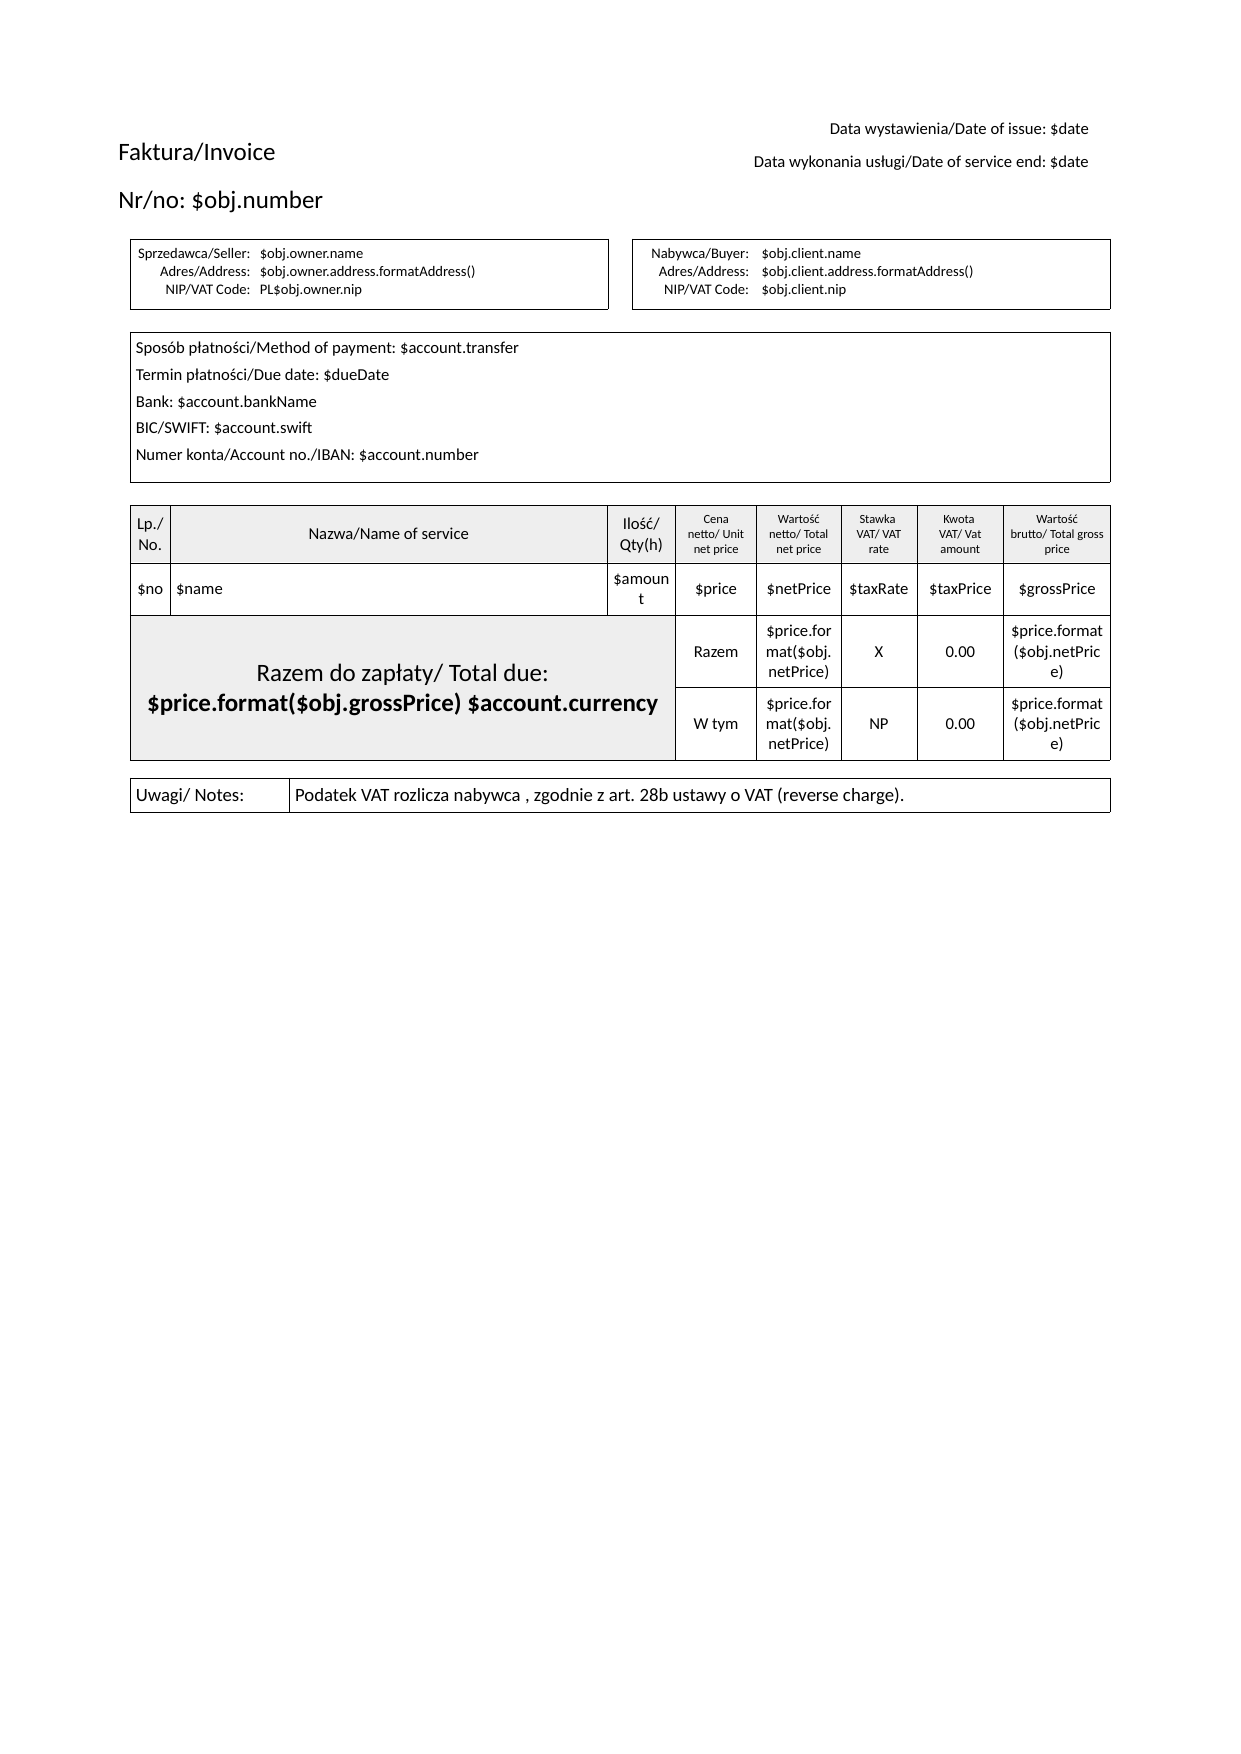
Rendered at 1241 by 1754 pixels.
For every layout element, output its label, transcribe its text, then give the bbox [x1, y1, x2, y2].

table_cell [755, 262, 761, 280]
table_cell W tym [676, 688, 756, 760]
table_header Cena netto/ Unit net price [676, 506, 756, 562]
table_cell $amount [608, 564, 675, 615]
table_cell $price.format($obj.netPrice) [1004, 688, 1110, 760]
table_cell [254, 262, 259, 280]
table_cell Numer konta/Account no./IBAN: $account.number [136, 445, 1104, 471]
table_cell PL$obj.owner.nip [260, 280, 602, 298]
table_header $obj.owner.name [260, 244, 602, 262]
table_header Uwagi/ Notes: [131, 779, 289, 812]
table_cell Razem [676, 616, 756, 687]
table_cell $price [676, 564, 756, 615]
table_header Sprzedawca/Seller: [136, 244, 253, 262]
table_cell NIP/VAT Code: [638, 280, 755, 298]
table_header Faktura/Invoice [118, 118, 387, 184]
table_cell 0,00 [918, 688, 1003, 760]
table_cell $obj.client.address.formatAddress() [761, 262, 1104, 280]
table_header [620, 227, 1122, 320]
table_header Wartość netto/ Total net price [757, 506, 841, 562]
table_cell $taxPrice [918, 564, 1003, 615]
table_header [1093, 118, 1122, 151]
table_header [755, 244, 761, 262]
table_header Ilość/ Qty(h) [608, 506, 675, 562]
table_cell Razem do zapłaty/ Total due: $price.format($obj.grossPrice) $account.currency [131, 616, 675, 760]
table_header Podatek VAT rozlicza nabywca , zgodnie z art. 28b ustawy o VAT (reverse charge). [290, 779, 1110, 812]
table_header Sposób płatności/Method of payment: $account.transfer [136, 338, 1104, 364]
table_cell Adres/Address: [136, 262, 253, 280]
table_cell [1093, 151, 1122, 184]
table_header [254, 244, 259, 262]
text Nr/no: $obj.number [118, 184, 1122, 214]
table_header [118, 227, 620, 320]
table_cell 0,00 [918, 616, 1003, 687]
table_header [131, 333, 1110, 482]
table_cell Termin płatności/Due date: $dueDate [136, 364, 1104, 391]
table_cell Data wykonania usługi/Date of service end: $date [387, 151, 1092, 184]
table_cell $grossPrice [1004, 564, 1110, 615]
table_header Kwota VAT/ Vat amount [918, 506, 1003, 562]
table_header Nabywca/Buyer: [638, 244, 755, 262]
table_cell Bank: $account.bankName [136, 391, 1104, 418]
table_header Nazwa/Name of service [171, 506, 607, 562]
table_cell $price.format($obj.netPrice) [1004, 616, 1110, 687]
table_cell NIP/VAT Code: [136, 280, 253, 298]
table_header Lp./No. [131, 506, 170, 562]
table_header [131, 240, 608, 309]
table_cell [755, 280, 761, 298]
table_cell NP [842, 688, 917, 760]
table_cell [254, 280, 259, 298]
table_cell [118, 320, 1122, 493]
table_cell Adres/Address: [638, 262, 755, 280]
table_header [633, 240, 1110, 309]
table_header Data wystawienia/Date of issue: $date [387, 118, 1092, 151]
table_cell $price.format($obj.netPrice) [757, 688, 841, 760]
table_cell $price.format($obj.netPrice) [757, 616, 841, 687]
table_cell $netPrice [757, 564, 841, 615]
table_cell $no [131, 564, 170, 615]
table_cell $obj.owner.address.formatAddress() [260, 262, 602, 280]
table_header $obj.client.name [761, 244, 1104, 262]
table_header Stawka VAT/ VAT rate [842, 506, 917, 562]
table_cell $taxRate [842, 564, 917, 615]
table_cell $obj.client.nip [761, 280, 1104, 298]
table_header Wartość brutto/ Total gross price [1004, 506, 1110, 562]
table_cell BIC/SWIFT: $account.swift [136, 418, 1104, 444]
table_cell $name [171, 564, 607, 615]
table_cell X [842, 616, 917, 687]
